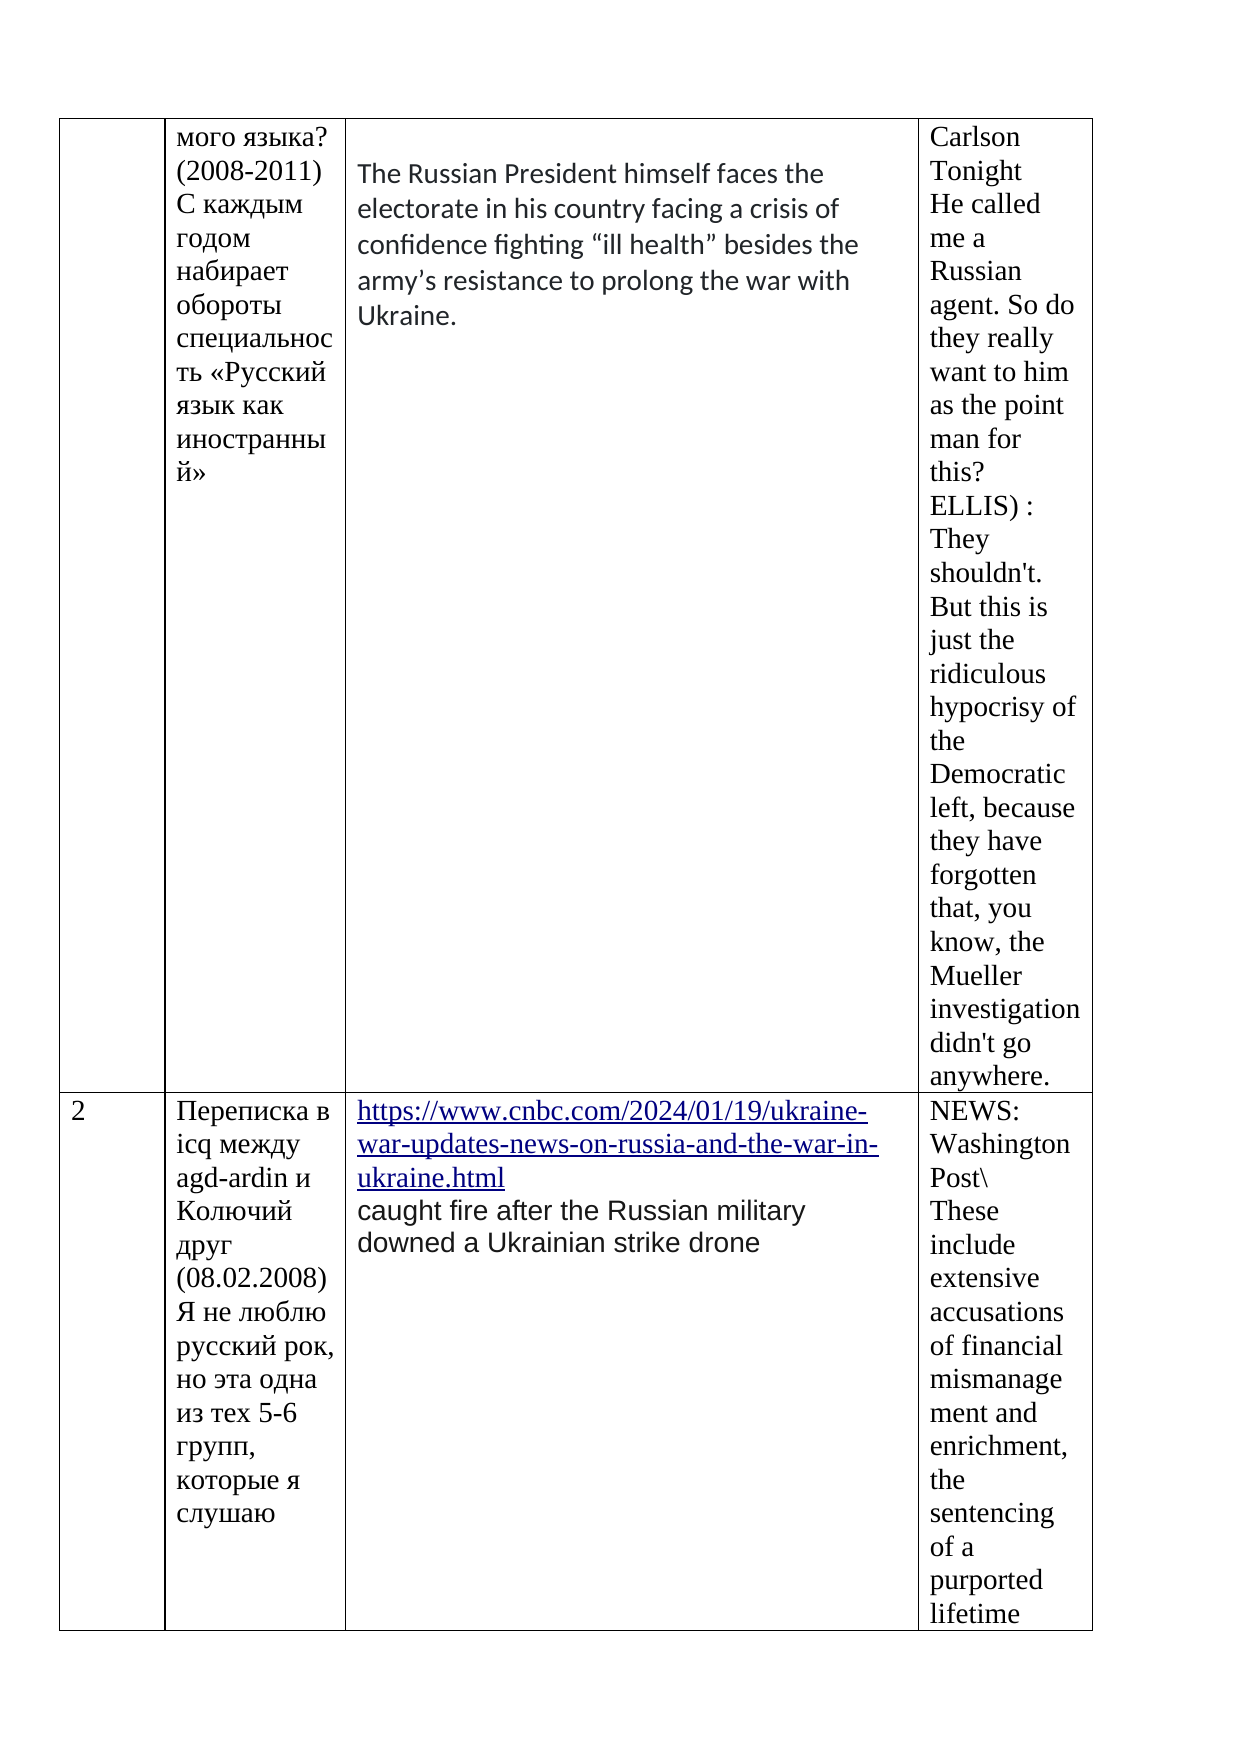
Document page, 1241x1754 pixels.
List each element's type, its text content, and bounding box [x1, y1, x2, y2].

table_cell мого языка? (2008-2011) С каждым годом набирает обороты специальность «Русский язык как иностранный» [166, 119, 345, 1092]
table_cell https://www.cnbc.com/2024/01/19/ukraine-war-updates-news-on-russia-and-the-war-in-ukraine.html caught fire after the Russian military downed a Ukrainian strike drone [346, 1093, 918, 1629]
table_cell Carlson Tonight He called me a Russian agent. So do they really want to him as the point man for this? ELLIS) : They shouldn't. But this is just the ridiculous hypocrisy of the Democratic left, because they have forgotten that, you know, the Mueller investigation didn't go anywhere. [919, 119, 1092, 1092]
table_cell The Russian President himself faces the electorate in his country facing a crisis of confidence fighting “ill health” besides the army’s resistance to prolong the war with Ukraine. [346, 119, 918, 1092]
table_cell 2 [60, 1093, 164, 1629]
table_cell [60, 119, 164, 1092]
table_cell NEWS: Washington Post\ These include extensive accusations of financial mismanagement and enrichment, the sentencing of a purported lifetime [919, 1093, 1092, 1629]
table_cell Переписка в icq между agd-ardin и Колючий друг (08.02.2008) Я не люблю русский рок, но эта одна из тех 5-6 групп, которые я слушаю [166, 1093, 345, 1629]
